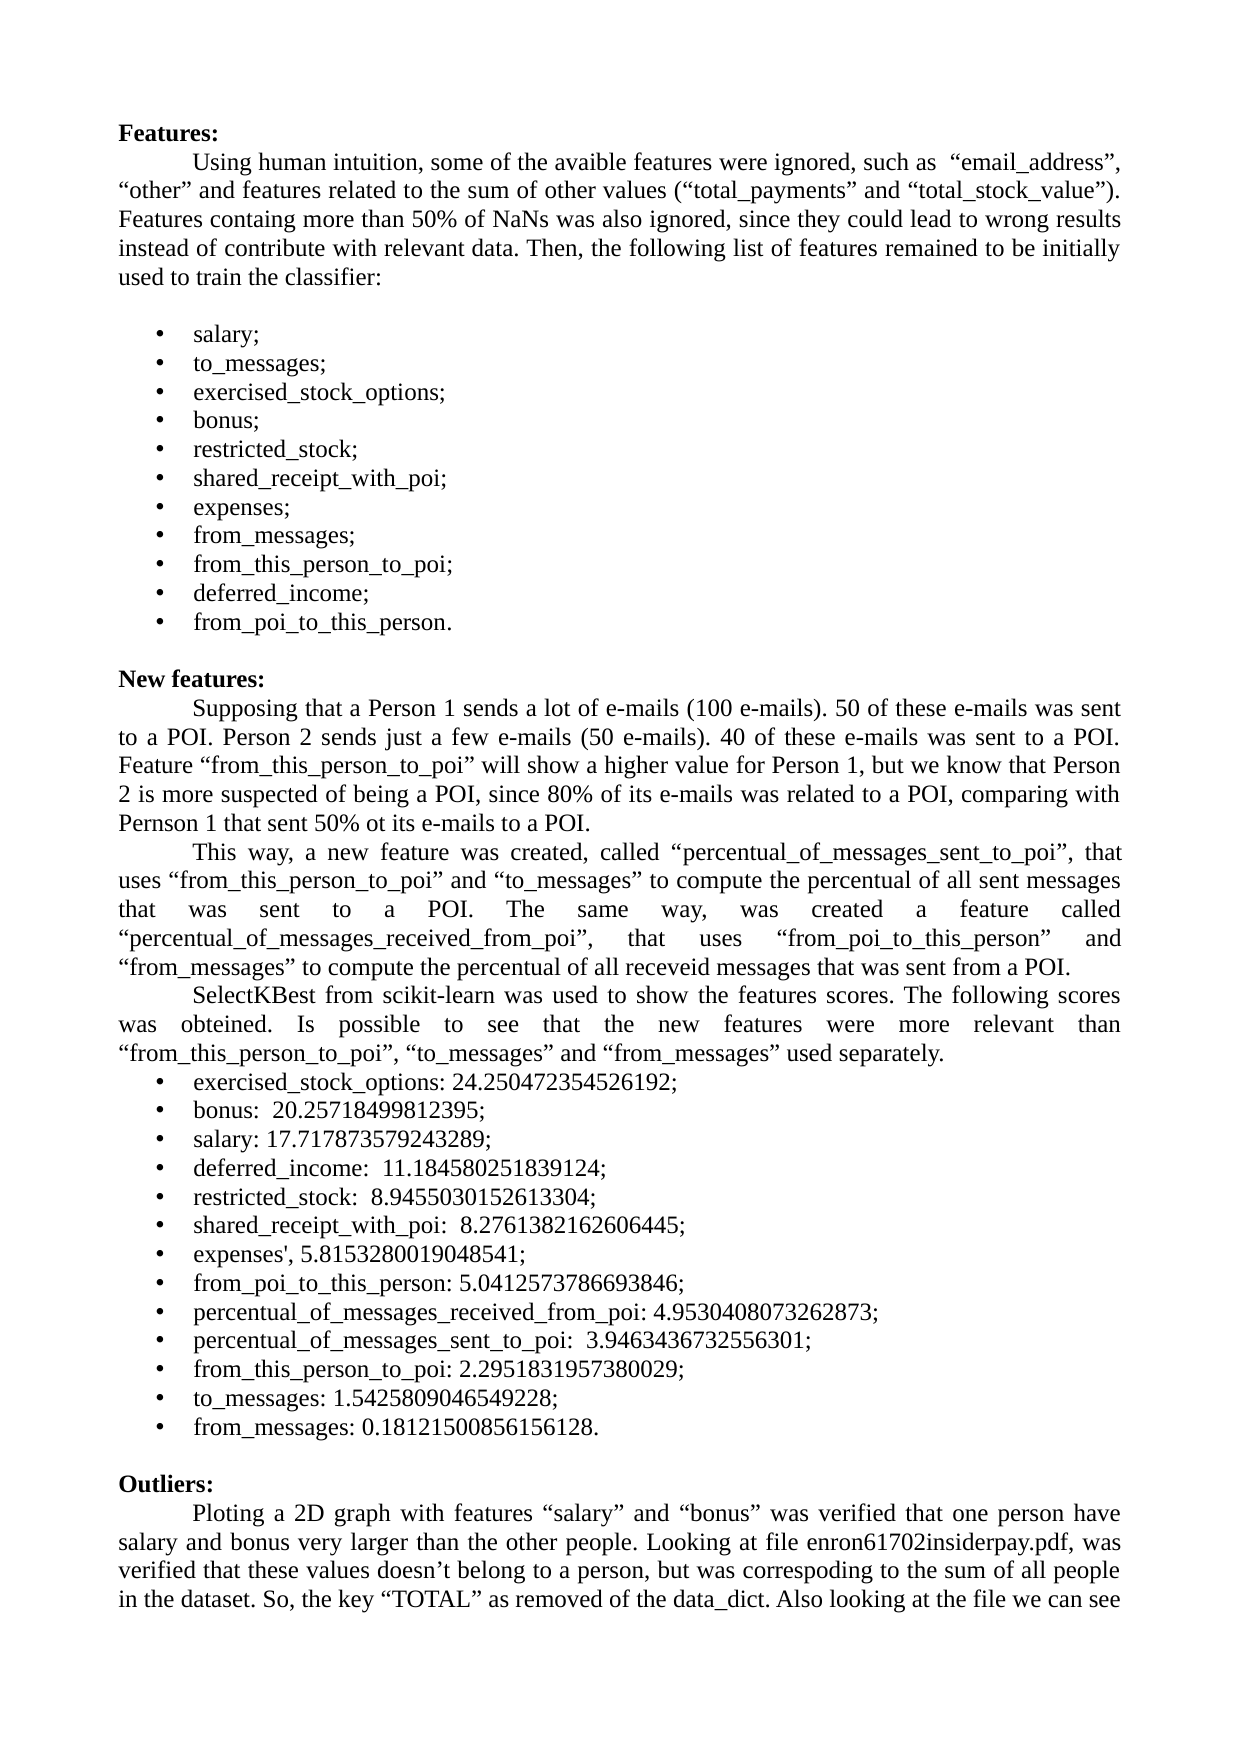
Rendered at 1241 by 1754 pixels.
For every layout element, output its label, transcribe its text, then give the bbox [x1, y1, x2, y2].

list from_messages; [156, 521, 1122, 549]
list exercised_stock_options; [156, 377, 1122, 406]
list restricted_stock: 8.9455030152613304; [156, 1182, 1122, 1211]
list expenses; [156, 492, 1122, 521]
list salary: 17.717873579243289; [156, 1124, 1122, 1153]
list from_this_person_to_poi: 2.2951831957380029; [156, 1354, 1122, 1383]
list percentual_of_messages_sent_to_poi: 3.9463436732556301; [156, 1326, 1122, 1354]
list salary; [156, 319, 1122, 348]
list bonus; [156, 406, 1122, 434]
list percentual_of_messages_received_from_poi: 4.9530408073262873; [156, 1297, 1122, 1326]
list shared_receipt_with_poi: 8.2761382162606445; [156, 1211, 1122, 1239]
list bonus: 20.25718499812395; [156, 1096, 1122, 1124]
list restricted_stock; [156, 434, 1122, 463]
text Ploting a 2D graph with features “salary” and “bonus” was verified that one person have salary and bonus very larger than the other people. Looking at file enron61702insiderpay.pdf, was verified that these values doesn’t belong to a person, but was correspoding to the sum of all people in the dataset. So, the key “TOTAL” as removed of the data_dict. Also looking at the file we can see [118, 1498, 1122, 1613]
list expenses', 5.8153280019048541; [156, 1239, 1122, 1268]
text Supposing that a Person 1 sends a lot of e-mails (100 e-mails). 50 of these e-mails was sent to a POI. Person 2 sends just a few e-mails (50 e-mails). 40 of these e-mails was sent to a POI. Feature “from_this_person_to_poi” will show a higher value for Person 1, but we know that Person 2 is more suspected of being a POI, since 80% of its e-mails was related to a POI, comparing with Pernson 1 that sent 50% ot its e-mails to a POI. [118, 693, 1122, 837]
list exercised_stock_options: 24.250472354526192; [156, 1067, 1122, 1096]
list shared_receipt_with_poi; [156, 463, 1122, 492]
text New features: [118, 664, 1122, 693]
text SelectKBest from scikit-learn was used to show the features scores. The following scores was obteined. Is possible to see that the new features were more relevant than “from_this_person_to_poi”, “to_messages” and “from_messages” used separately. [118, 981, 1122, 1067]
list from_poi_to_this_person: 5.0412573786693846; [156, 1268, 1122, 1297]
text Outliers: [118, 1469, 1122, 1498]
text This way, a new feature was created, called “percentual_of_messages_sent_to_poi”, that uses “from_this_person_to_poi” and “to_messages” to compute the percentual of all sent messages that was sent to a POI. The same way, was created a feature called “percentual_of_messages_received_from_poi”, that uses “from_poi_to_this_person” and “from_messages” to compute the percentual of all receveid messages that was sent from a POI. [118, 837, 1122, 981]
text Using human intuition, some of the avaible features were ignored, such as “email_address”, “other” and features related to the sum of other values (“total_payments” and “total_stock_value”). Features containg more than 50% of NaNs was also ignored, since they could lead to wrong results instead of contribute with relevant data. Then, the following list of features remained to be initially used to train the classifier: [118, 147, 1122, 291]
list from_this_person_to_poi; [156, 549, 1122, 578]
text Features: [118, 118, 1122, 147]
list from_messages: 0.18121500856156128. [156, 1412, 1122, 1441]
list deferred_income: 11.184580251839124; [156, 1153, 1122, 1182]
list deferred_income; [156, 578, 1122, 607]
list from_poi_to_this_person. [156, 607, 1122, 636]
list to_messages: 1.5425809046549228; [156, 1383, 1122, 1412]
list to_messages; [156, 348, 1122, 377]
